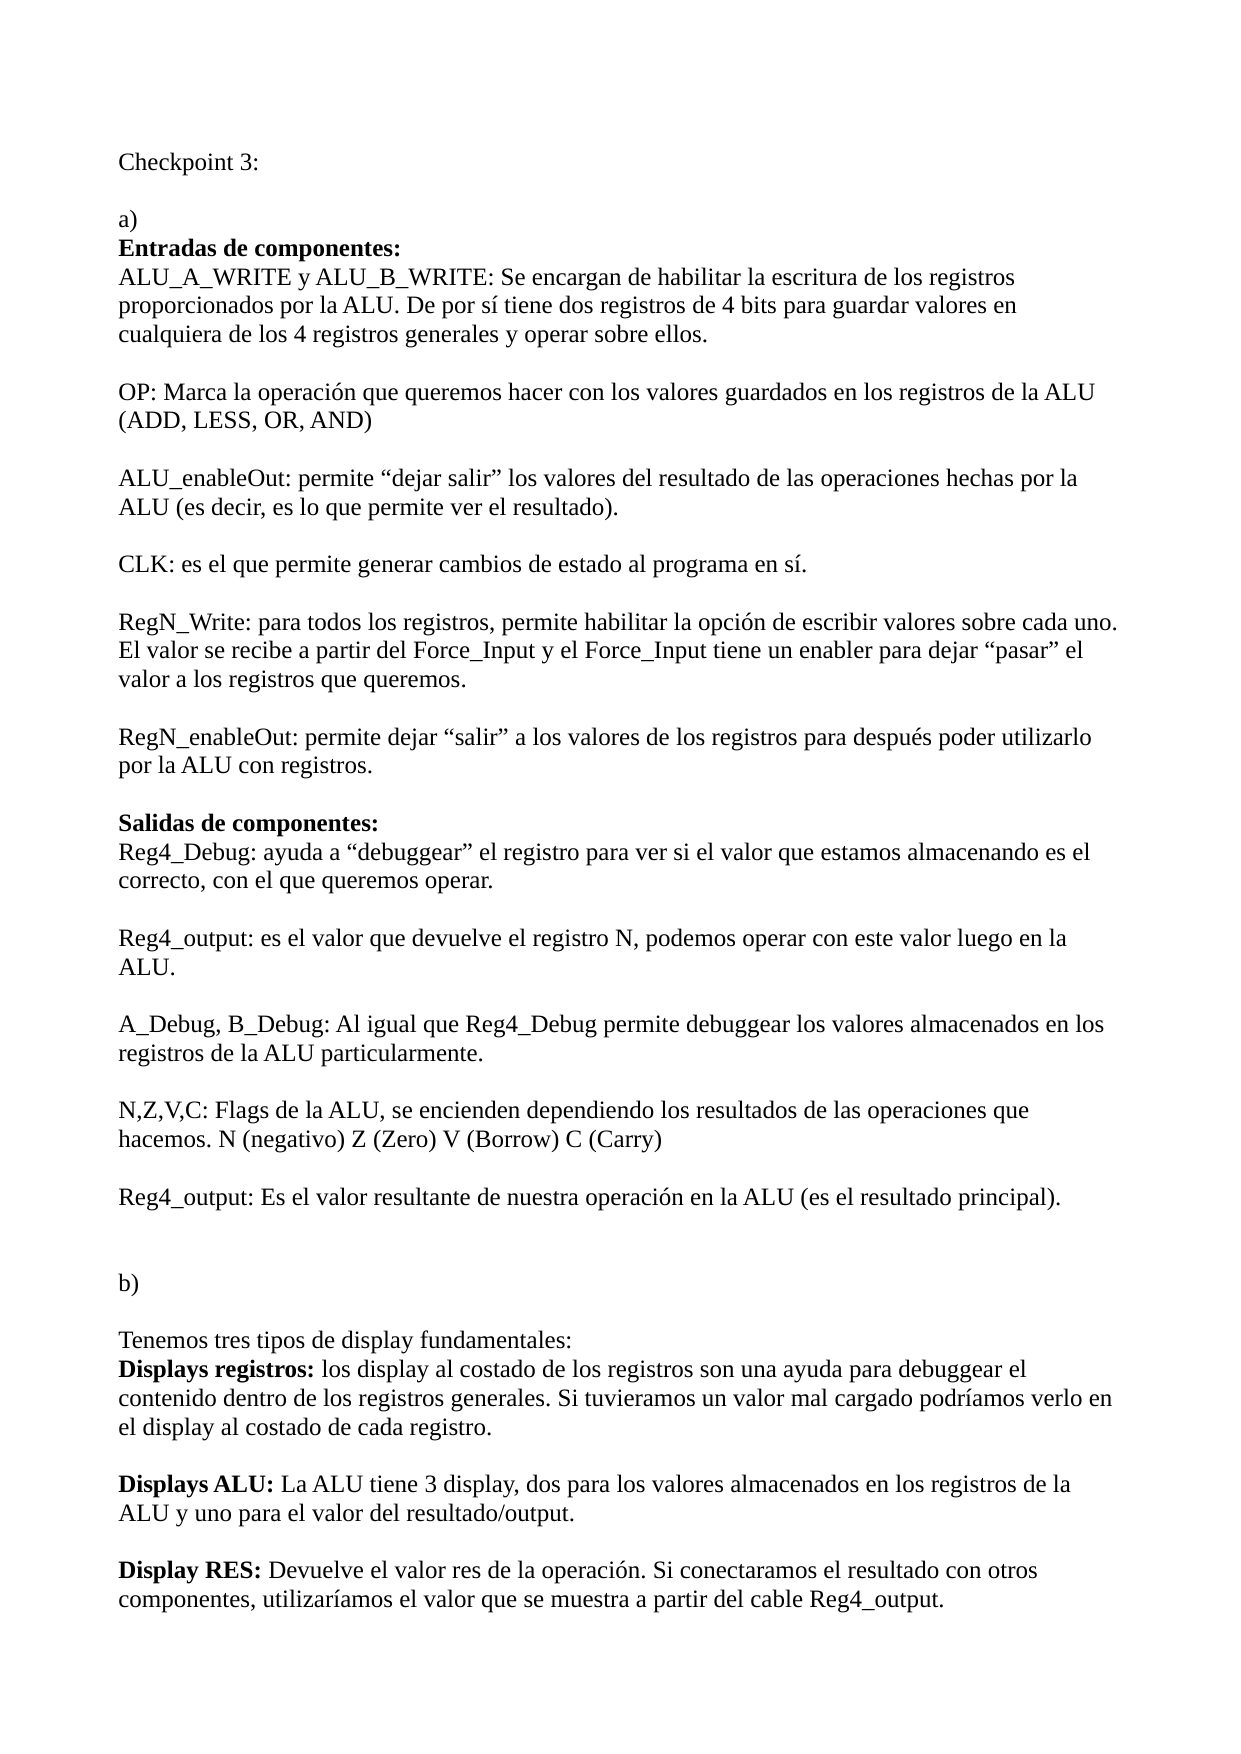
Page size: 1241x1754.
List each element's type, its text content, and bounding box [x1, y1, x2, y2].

text ALU_enableOut: permite “dejar salir” los valores del resultado de las operaciones hechas por la ALU (es decir, es lo que permite ver el resultado). [118, 463, 1122, 521]
text Reg4_output: Es el valor resultante de nuestra operación en la ALU (es el resultado principal). [118, 1182, 1122, 1211]
text Reg4_Debug: ayuda a “debuggear” el registro para ver si el valor que estamos almacenando es el correcto, con el que queremos operar. [118, 837, 1122, 894]
text Displays ALU: La ALU tiene 3 display, dos para los valores almacenados en los registros de la ALU y uno para el valor del resultado/output. [118, 1469, 1122, 1527]
text Tenemos tres tipos de display fundamentales: [118, 1326, 1122, 1354]
text CLK: es el que permite generar cambios de estado al programa en sí. [118, 549, 1122, 578]
text Displays registros: los display al costado de los registros son una ayuda para debuggear el contenido dentro de los registros generales. Si tuvieramos un valor mal cargado podríamos verlo en el display al costado de cada registro. [118, 1354, 1122, 1441]
text RegN_enableOut: permite dejar “salir” a los valores de los registros para después poder utilizarlo por la ALU con registros. [118, 722, 1122, 779]
text ALU_A_WRITE y ALU_B_WRITE: Se encargan de habilitar la escritura de los registros proporcionados por la ALU. De por sí tiene dos registros de 4 bits para guardar valores en cualquiera de los 4 registros generales y operar sobre ellos. [118, 262, 1122, 348]
text Salidas de componentes: [118, 808, 1122, 837]
text Entradas de componentes: [118, 233, 1122, 262]
text a) [118, 204, 1122, 233]
text Display RES: Devuelve el valor res de la operación. Si conectaramos el resultado con otros componentes, utilizaríamos el valor que se muestra a partir del cable Reg4_output. [118, 1556, 1122, 1613]
text N,Z,V,C: Flags de la ALU, se encienden dependiendo los resultados de las operaciones que hacemos. N (negativo) Z (Zero) V (Borrow) C (Carry) [118, 1096, 1122, 1153]
text Reg4_output: es el valor que devuelve el registro N, podemos operar con este valor luego en la ALU. [118, 923, 1122, 981]
text Checkpoint 3: [118, 147, 1122, 176]
text b) [118, 1268, 1122, 1297]
text RegN_Write: para todos los registros, permite habilitar la opción de escribir valores sobre cada uno. El valor se recibe a partir del Force_Input y el Force_Input tiene un enabler para dejar “pasar” el valor a los registros que queremos. [118, 607, 1122, 693]
text OP: Marca la operación que queremos hacer con los valores guardados en los registros de la ALU (ADD, LESS, OR, AND) [118, 377, 1122, 434]
text A_Debug, B_Debug: Al igual que Reg4_Debug permite debuggear los valores almacenados en los registros de la ALU particularmente. [118, 1009, 1122, 1067]
